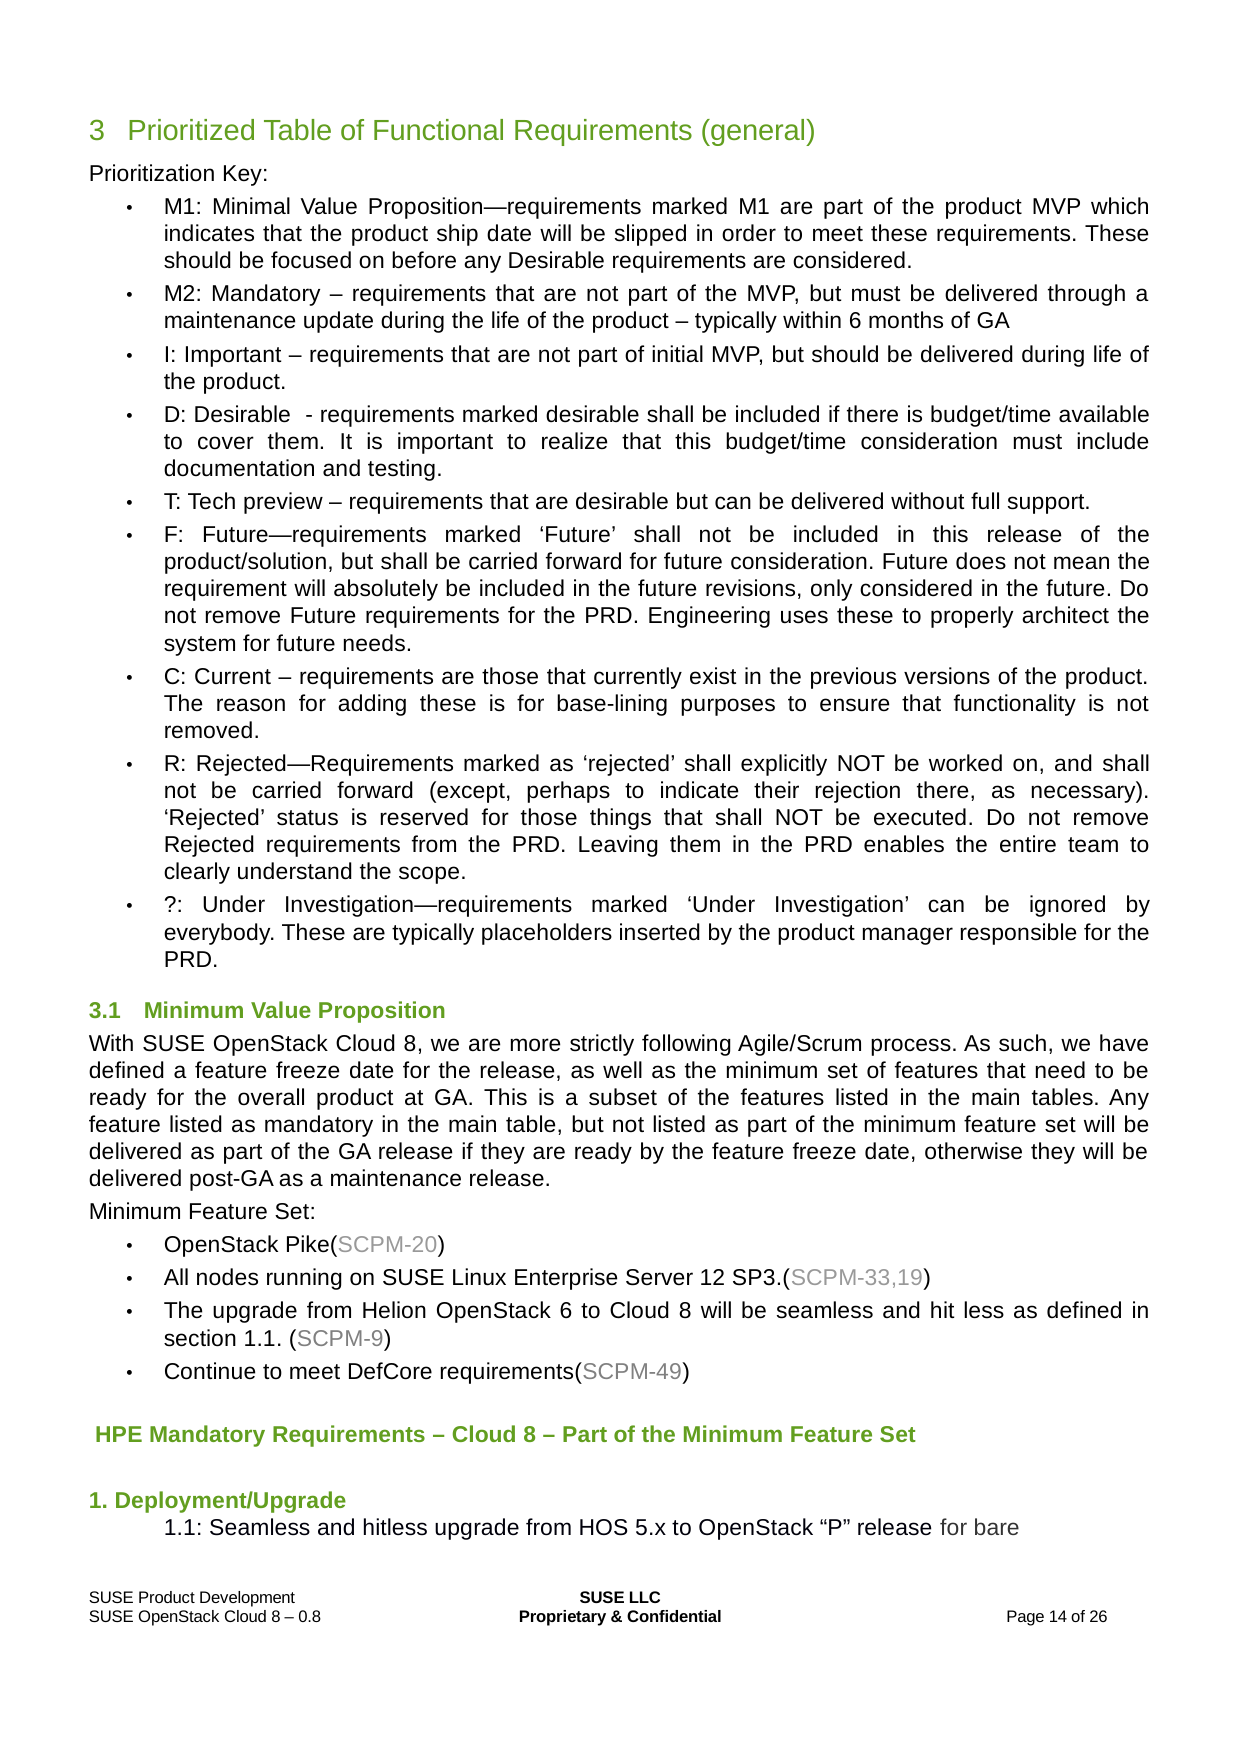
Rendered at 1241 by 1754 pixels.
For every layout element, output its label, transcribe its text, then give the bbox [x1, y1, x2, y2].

list The upgrade from Helion OpenStack 6 to Cloud 8 will be seamless and hit less as defined in section 1.1. (SCPM-9) [126, 1297, 1152, 1351]
list T: Tech preview – requirements that are desirable but can be delivered without full support. [126, 487, 1152, 514]
text Prioritization Key: [88, 159, 1152, 186]
text With SUSE OpenStack Cloud 8, we are more strictly following Agile/Scrum process. As such, we have defined a feature freeze date for the release, as well as the minimum set of features that need to be ready for the overall product at GA. This is a subset of the features listed in the main tables. Any feature listed as mandatory in the main table, but not listed as part of the minimum feature set will be delivered as part of the GA release if they are ready by the feature freeze date, otherwise they will be delivered post-GA as a maintenance release. [88, 1029, 1152, 1191]
list D: Desirable - requirements marked desirable shall be included if there is budget/time available to cover them. It is important to realize that this budget/time consideration must include documentation and testing. [126, 400, 1152, 481]
subtitle Minimum Value Proposition [88, 996, 1152, 1023]
list OpenStack Pike(SCPM-20) [126, 1231, 1152, 1258]
list ?: Under Investigation—requirements marked ‘Under Investigation’ can be ignored by everybody. These are typically placeholders inserted by the product manager responsible for the PRD. [126, 891, 1152, 972]
text HPE Mandatory Requirements – Cloud 8 – Part of the Minimum Feature Set [88, 1420, 1152, 1447]
text Minimum Feature Set: [88, 1197, 1152, 1224]
list M2: Mandatory – requirements that are not part of the MVP, but must be delivered through a maintenance update during the life of the product – typically within 6 months of GA [126, 280, 1152, 334]
subtitle Prioritized Table of Functional Requirements (general) [88, 113, 1152, 147]
list All nodes running on SUSE Linux Enterprise Server 12 SP3.(SCPM-33,19) [126, 1264, 1152, 1291]
list C: Current – requirements are those that currently exist in the previous versions of the product. The reason for adding these is for base-lining purposes to ensure that functionality is not removed. [126, 662, 1152, 743]
list F: Future—requirements marked ‘Future’ shall not be included in this release of the product/solution, but shall be carried forward for future consideration. Future does not mean the requirement will absolutely be included in the future revisions, only considered in the future. Do not remove Future requirements for the PRD. Engineering uses these to properly architect the system for future needs. [126, 521, 1152, 656]
list I: Important – requirements that are not part of initial MVP, but should be delivered during life of the product. [126, 340, 1152, 394]
text 1. Deployment/Upgrade [88, 1486, 1152, 1513]
list M1: Minimal Value Proposition—requirements marked M1 are part of the product MVP which indicates that the product ship date will be slipped in order to meet these requirements. These should be focused on before any Desirable requirements are considered. [126, 192, 1152, 274]
text 1.1: Seamless and hitless upgrade from HOS 5.x to OpenStack “P” release for bare [163, 1513, 1152, 1541]
list R: Rejected—Requirements marked as ‘rejected’ shall explicitly NOT be worked on, and shall not be carried forward (except, perhaps to indicate their rejection there, as necessary). ‘Rejected’ status is reserved for those things that shall NOT be executed. Do not remove Rejected requirements from the PRD. Leaving them in the PRD enables the entire team to clearly understand the scope. [126, 749, 1152, 885]
